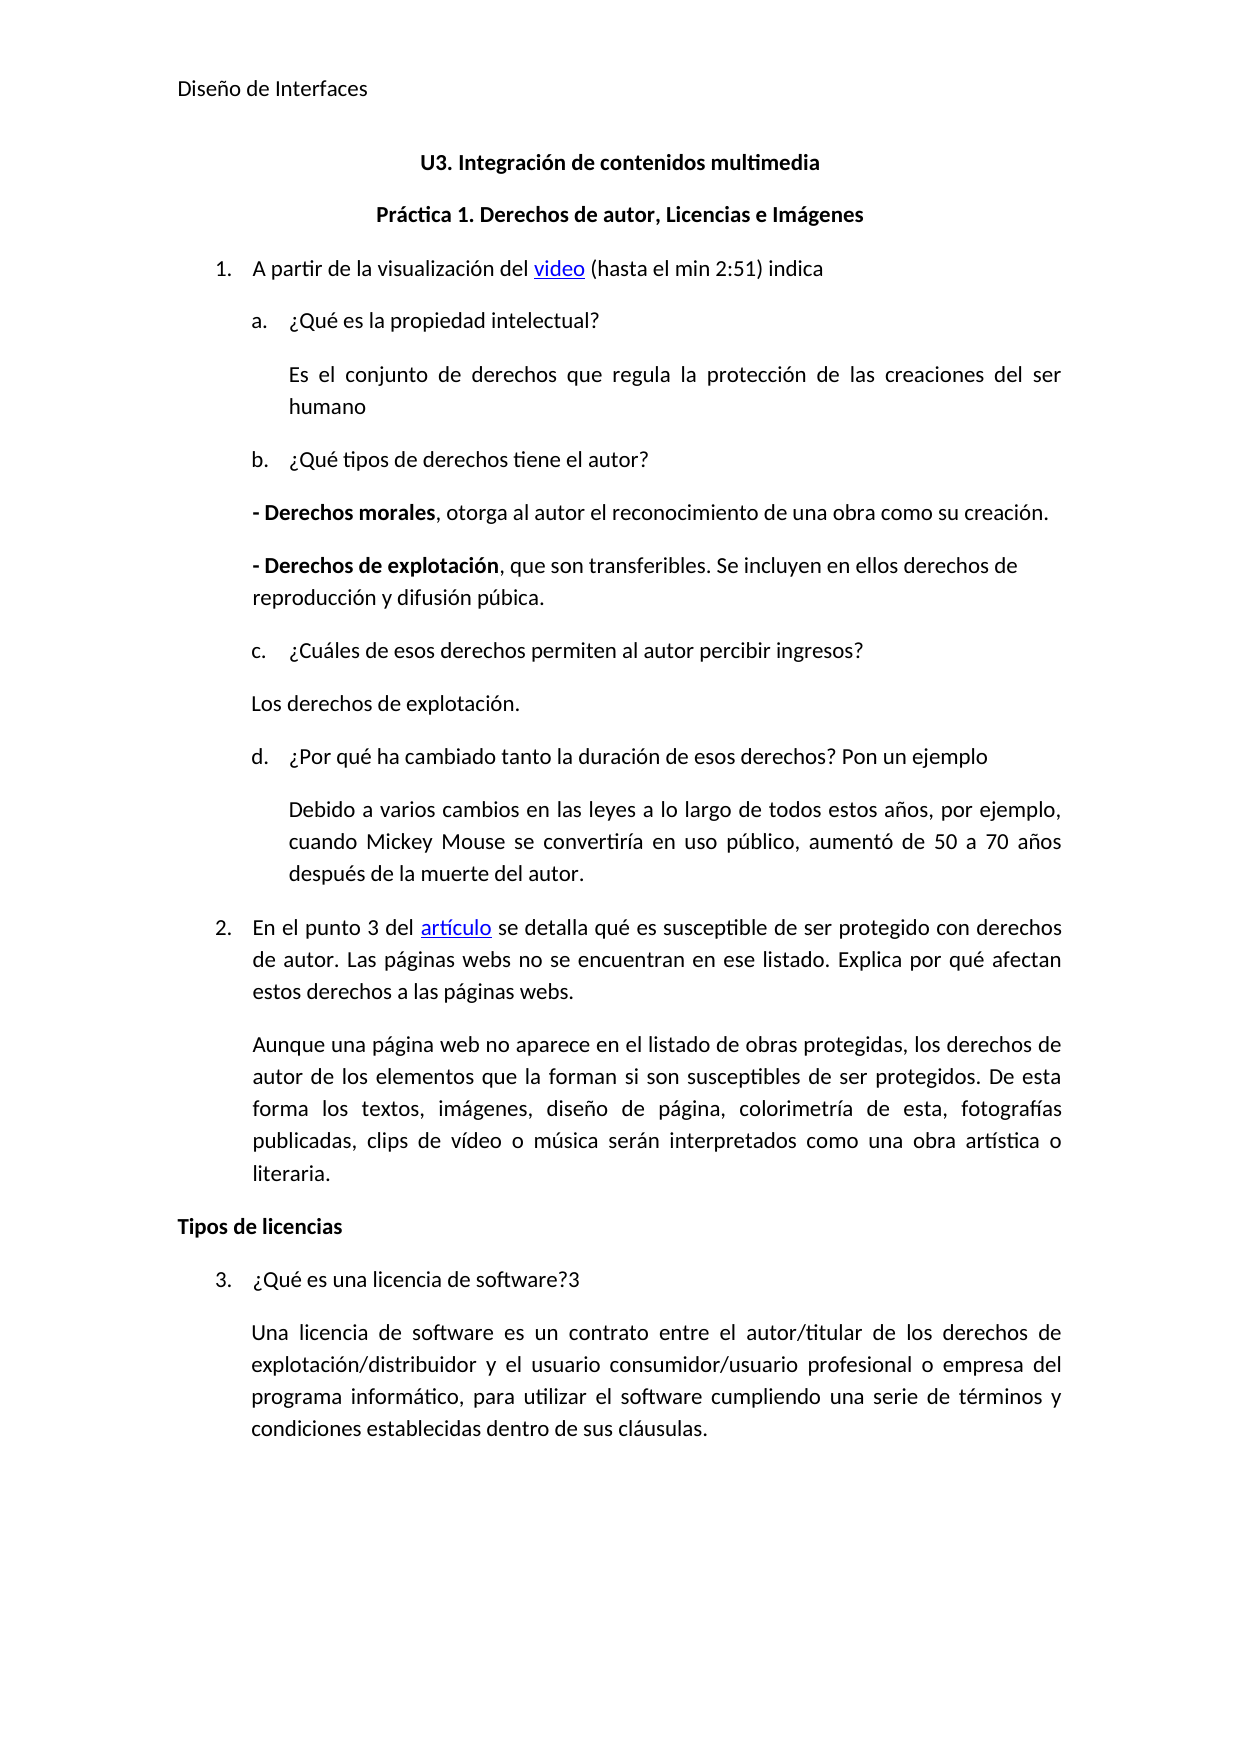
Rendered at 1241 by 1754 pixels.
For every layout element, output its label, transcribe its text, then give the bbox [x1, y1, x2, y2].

list Es el conjunto de derechos que regula la protección de las creaciones del ser humano [288, 360, 1063, 420]
text Tipos de licencias [177, 1212, 1063, 1240]
list Aunque una página web no aparece en el listado de obras protegidas, los derechos de autor de los elementos que la forman si son susceptibles de ser protegidos. De esta forma los textos, imágenes, diseño de página, colorimetría de esta, fotografías publicadas, clips de vídeo o música serán interpretados como una obra artística o literaria. [252, 1030, 1063, 1187]
list A partir de la visualización del video (hasta el min 2:51) indica [215, 254, 1063, 282]
list ¿Qué es la propiedad intelectual? [251, 307, 1063, 335]
text Los derechos de explotación. [251, 689, 1063, 717]
list - Derechos morales, otorga al autor el reconocimiento de una obra como su creación. [252, 498, 1063, 526]
list - Derechos de explotación, que son transferibles. Se incluyen en ellos derechos de reproducción y difusión púbica. [252, 551, 1063, 611]
list ¿Cuáles de esos derechos permiten al autor percibir ingresos? [251, 636, 1063, 664]
list ¿Qué tipos de derechos tiene el autor? [251, 445, 1063, 473]
list ¿Por qué ha cambiado tanto la duración de esos derechos? Pon un ejemplo [251, 742, 1063, 770]
list ¿Qué es una licencia de software?3 [215, 1265, 1063, 1293]
text Práctica 1. Derechos de autor, Licencias e Imágenes [177, 201, 1063, 229]
list Debido a varios cambios en las leyes a lo largo de todos estos años, por ejemplo, cuando Mickey Mouse se convertiría en uso público, aumentó de 50 a 70 años después de la muerte del autor. [251, 795, 1063, 888]
text U3. Integración de contenidos multimedia [177, 148, 1063, 176]
text Una licencia de software es un contrato entre el autor/titular de los derechos de explotación/distribuidor y el usuario consumidor/usuario profesional o empresa del programa informático, para utilizar el software cumpliendo una serie de términos y condiciones establecidas dentro de sus cláusulas. [251, 1318, 1063, 1442]
list En el punto 3 del artículo se detalla qué es susceptible de ser protegido con derechos de autor. Las páginas webs no se encuentran en ese listado. Explica por qué afectan estos derechos a las páginas webs. [215, 913, 1063, 1005]
